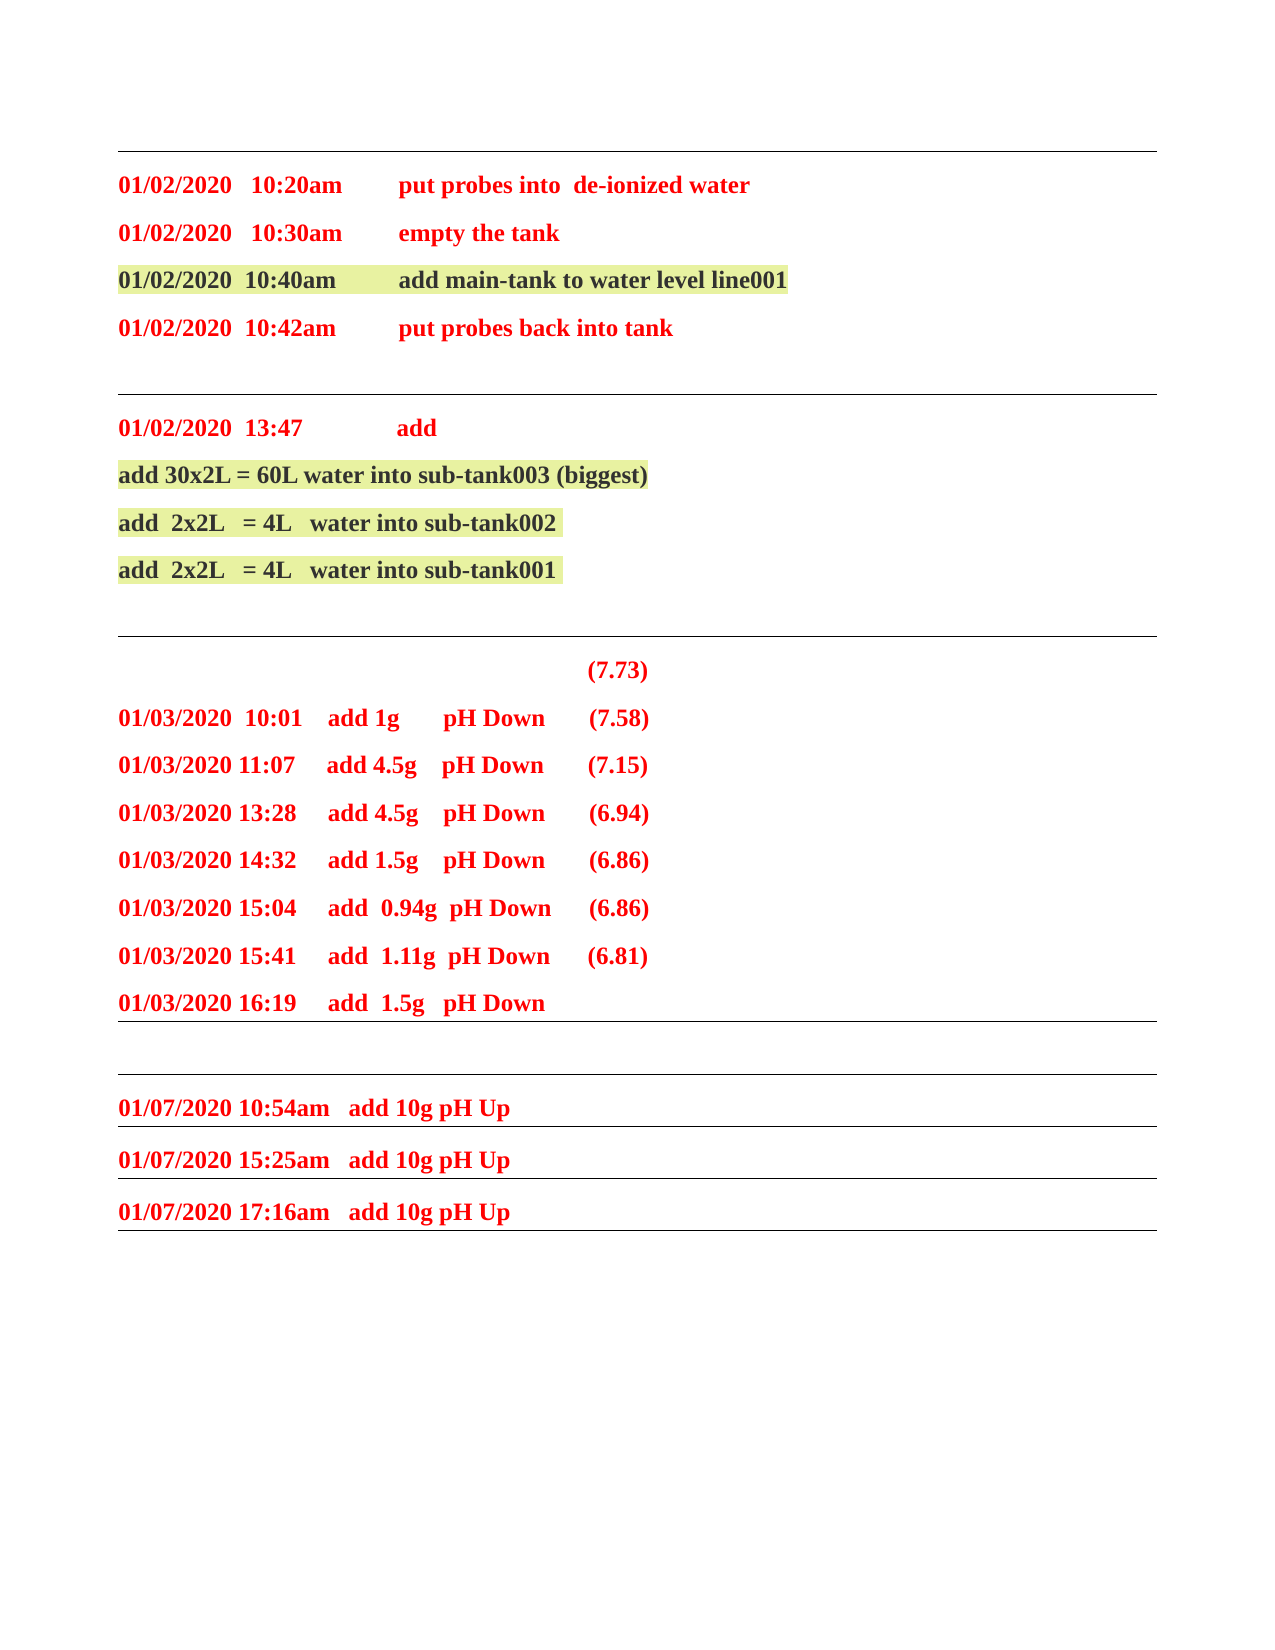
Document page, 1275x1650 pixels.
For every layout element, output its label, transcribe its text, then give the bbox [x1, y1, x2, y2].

text 01/03/2020 15:04 add 0.94g pH Down (6.86) [118, 893, 1157, 922]
text 01/03/2020 10:01 add 1g pH Down (7.58) [118, 703, 1157, 732]
text 01/02/2020 10:30am empty the tank [118, 218, 1157, 247]
text add 2x2L = 4L water into sub-tank001 [118, 556, 1157, 584]
text add 30x2L = 60L water into sub-tank003 (biggest) [118, 460, 1157, 489]
text 01/03/2020 13:28 add 4.5g pH Down (6.94) [118, 798, 1157, 827]
text 01/03/2020 11:07 add 4.5g pH Down (7.15) [118, 750, 1157, 779]
text 01/07/2020 15:25am add 10g pH Up [118, 1145, 1157, 1178]
text 01/02/2020 10:42am put probes back into tank [118, 313, 1157, 342]
text 01/02/2020 10:20am put probes into de-ionized water [118, 170, 1157, 199]
text 01/02/2020 10:40am add main-tank to water level line001 [118, 265, 1157, 294]
text add 2x2L = 4L water into sub-tank002 [118, 508, 1157, 537]
text 01/03/2020 14:32 add 1.5g pH Down (6.86) [118, 846, 1157, 874]
text 01/03/2020 16:19 add 1.5g pH Down [118, 988, 1157, 1021]
text 01/07/2020 10:54am add 10g pH Up [118, 1093, 1157, 1126]
text 01/07/2020 17:16am add 10g pH Up [118, 1197, 1157, 1230]
text (7.73) [118, 655, 1157, 684]
text 01/03/2020 15:41 add 1.11g pH Down (6.81) [118, 941, 1157, 969]
text 01/02/2020 13:47 add [118, 413, 1157, 441]
